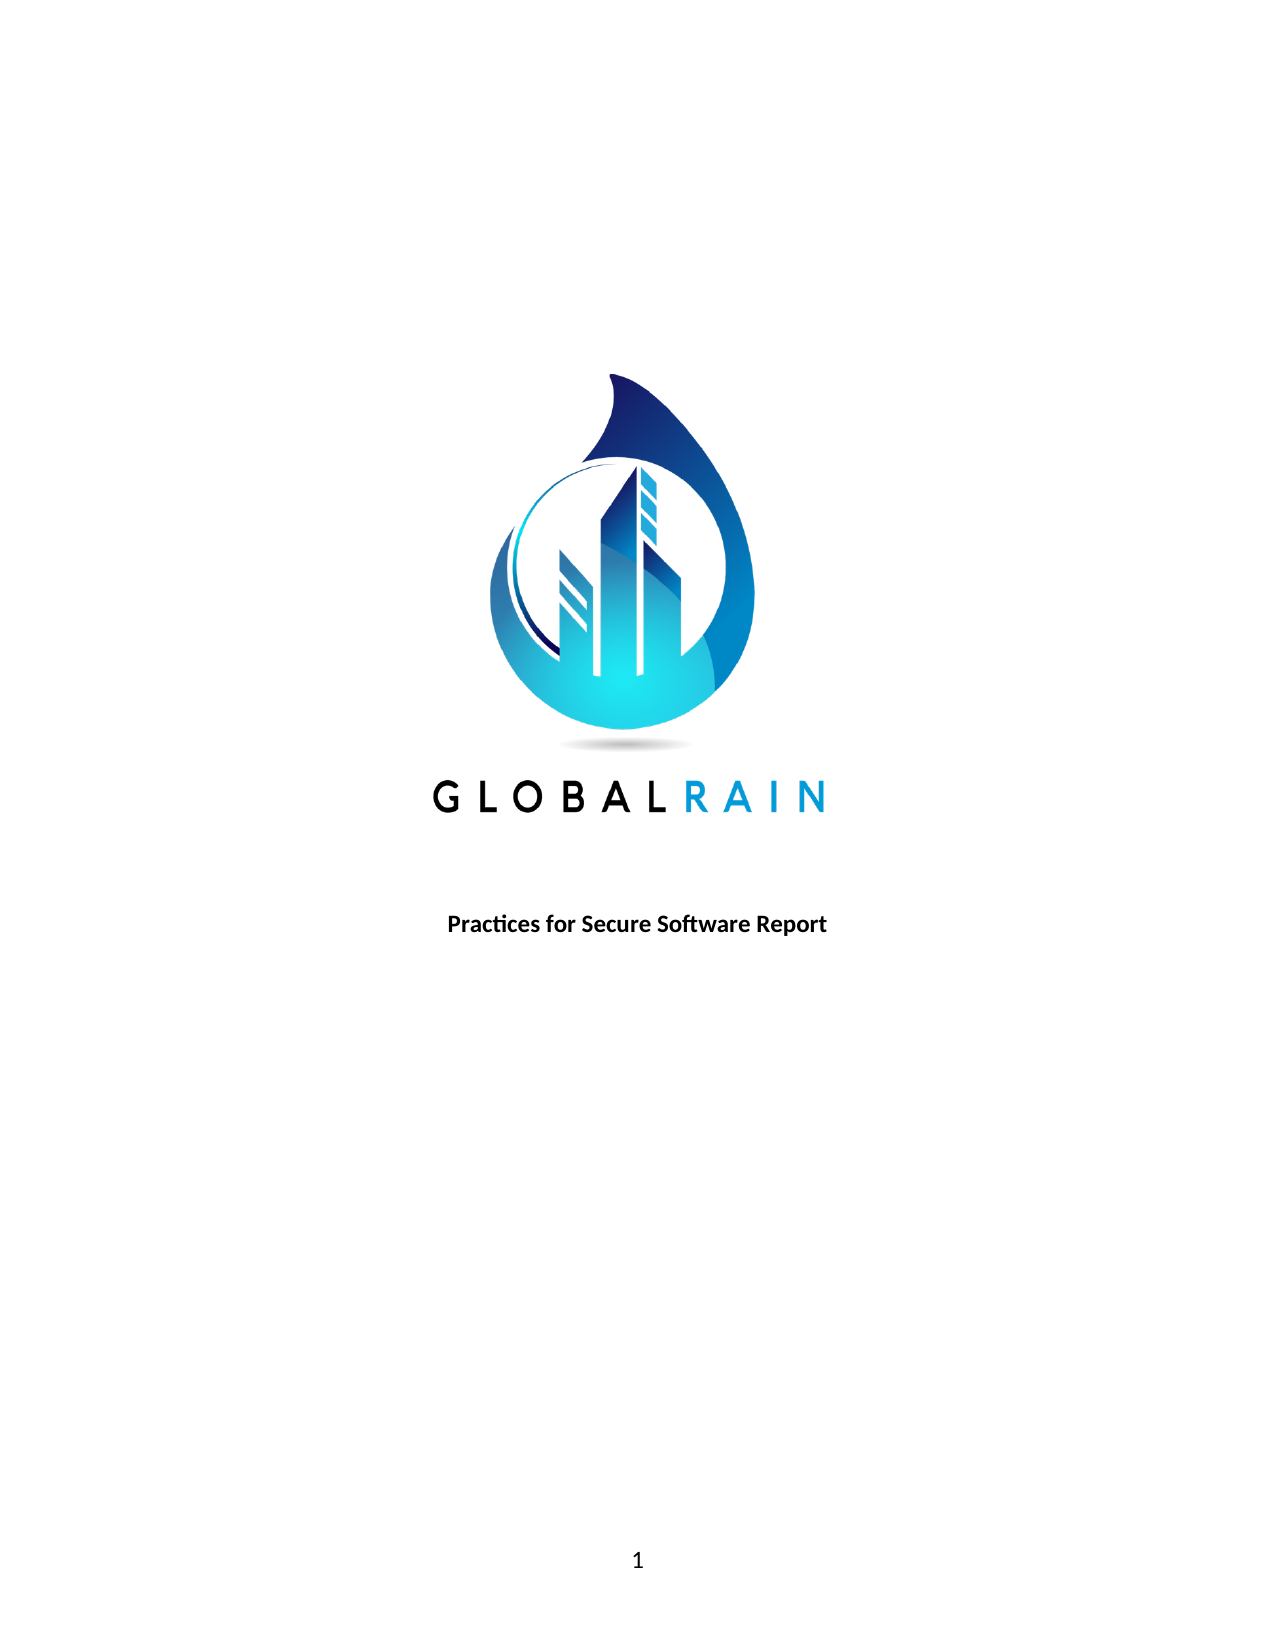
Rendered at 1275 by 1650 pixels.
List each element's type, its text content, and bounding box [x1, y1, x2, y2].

subtitle Practices for Secure Software Report [150, 908, 1125, 939]
picture [431, 374, 844, 822]
